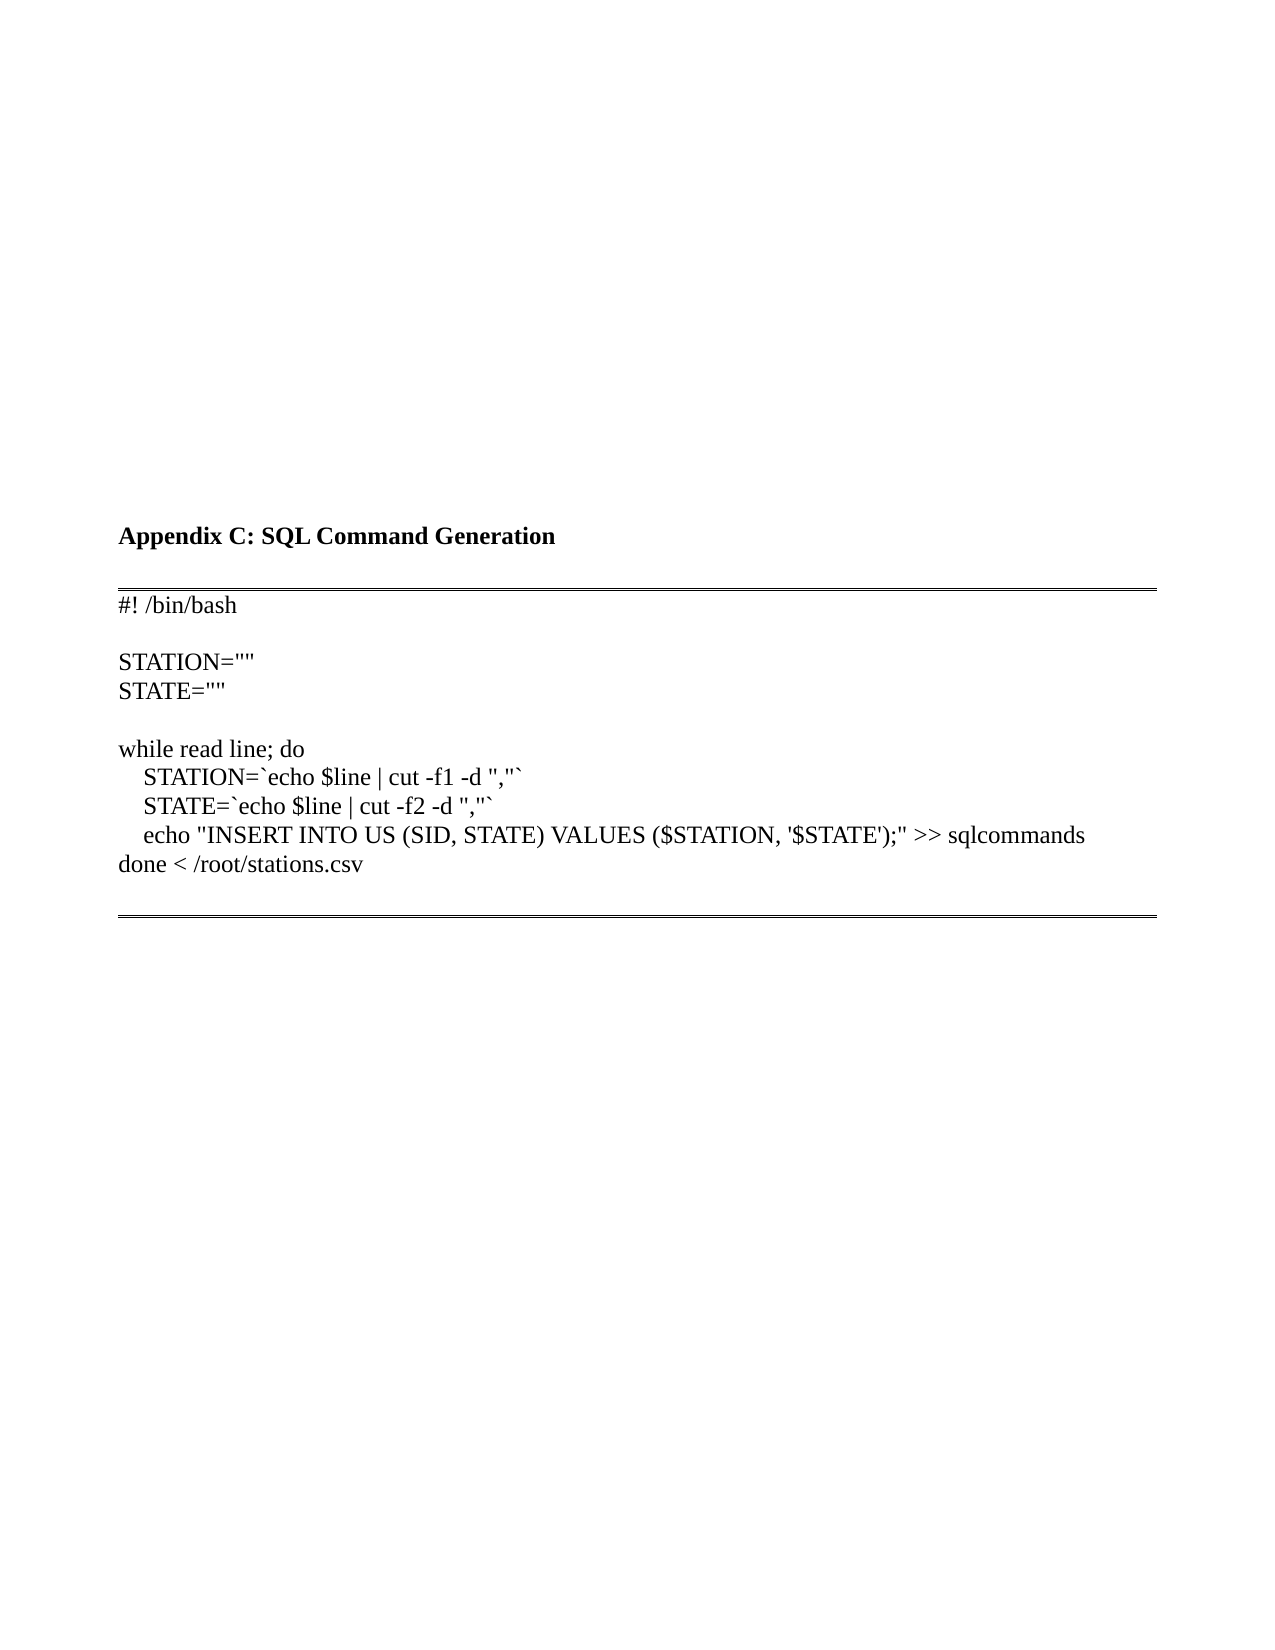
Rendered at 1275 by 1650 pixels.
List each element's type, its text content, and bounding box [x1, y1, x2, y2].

text STATION="" [118, 647, 1157, 676]
text STATION=`echo $line | cut -f1 -d ","` [118, 762, 1157, 791]
text echo "INSERT INTO US (SID, STATE) VALUES ($STATION, '$STATE');" >> sqlcommands [118, 820, 1157, 849]
text STATE="" [118, 676, 1157, 705]
text done < /root/stations.csv [118, 849, 1157, 877]
text #! /bin/bash [118, 591, 1157, 619]
text STATE=`echo $line | cut -f2 -d ","` [118, 791, 1157, 820]
text Appendix C: SQL Command Generation [118, 521, 1157, 550]
text while read line; do [118, 734, 1157, 762]
